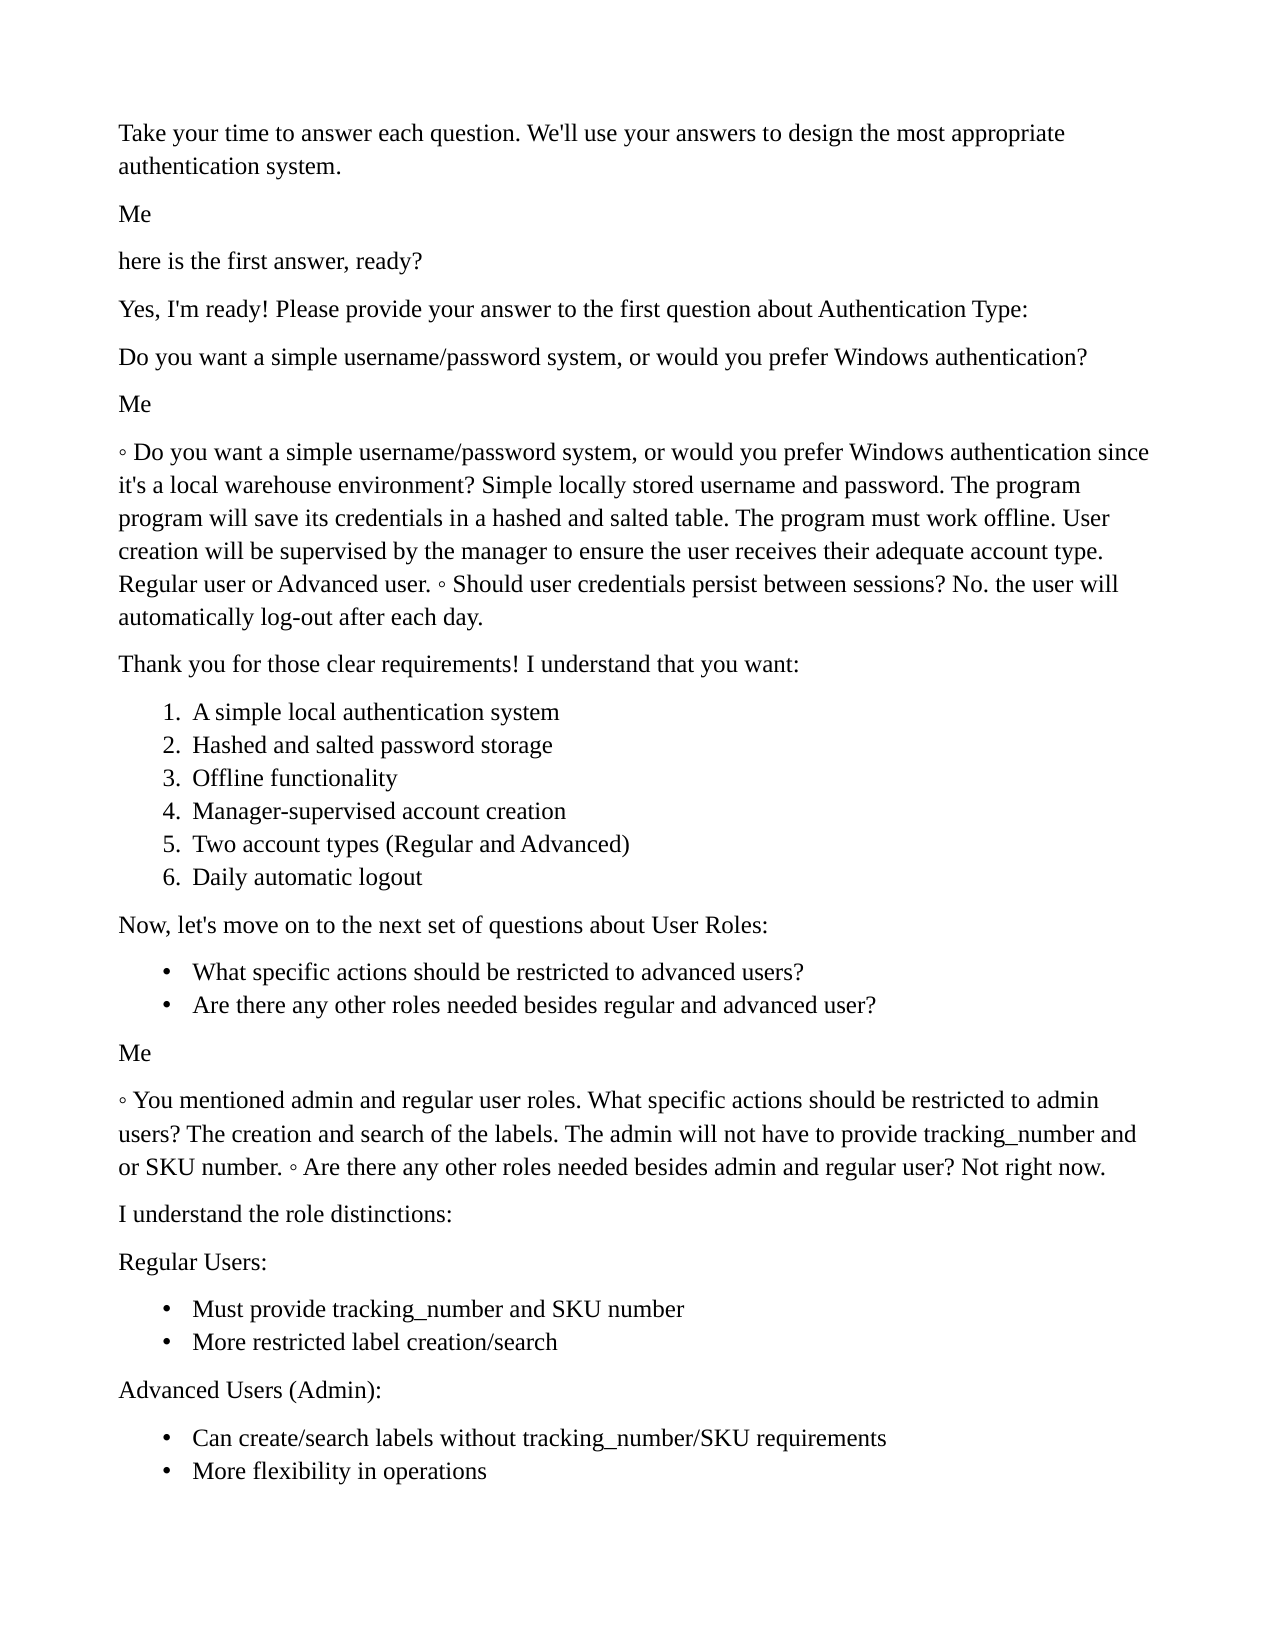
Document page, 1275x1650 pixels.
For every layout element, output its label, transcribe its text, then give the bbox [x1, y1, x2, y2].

list Manager-supervised account creation [162, 796, 1157, 825]
text Now, let's move on to the next set of questions about User Roles: [118, 910, 1157, 938]
list Daily automatic logout [162, 862, 1157, 891]
text ◦ You mentioned admin and regular user roles. What specific actions should be restricted to admin users? The creation and search of the labels. The admin will not have to provide tracking_number and or SKU number. ◦ Are there any other roles needed besides admin and regular user? Not right now. [118, 1086, 1157, 1180]
text Yes, I'm ready! Please provide your answer to the first question about Authentication Type: [118, 294, 1157, 323]
list Are there any other roles needed besides regular and advanced user? [162, 990, 1157, 1019]
text Me [118, 1038, 1157, 1067]
list Offline functionality [162, 763, 1157, 792]
list More restricted label creation/search [162, 1327, 1157, 1356]
list A simple local authentication system [162, 697, 1157, 726]
text here is the first answer, ready? [118, 246, 1157, 275]
text Take your time to answer each question. We'll use your answers to design the most appropriate authentication system. [118, 118, 1157, 180]
list Hashed and salted password storage [162, 730, 1157, 759]
list Two account types (Regular and Advanced) [162, 829, 1157, 858]
list Can create/search labels without tracking_number/SKU requirements [162, 1423, 1157, 1451]
text Advanced Users (Admin): [118, 1375, 1157, 1404]
text Me [118, 199, 1157, 227]
text Me [118, 389, 1157, 418]
text Regular Users: [118, 1247, 1157, 1276]
text I understand the role distinctions: [118, 1199, 1157, 1228]
text ◦ Do you want a simple username/password system, or would you prefer Windows authentication since it's a local warehouse environment? Simple locally stored username and password. The program program will save its credentials in a hashed and salted table. The program must work offline. User creation will be supervised by the manager to ensure the user receives their adequate account type. Regular user or Advanced user. ◦ Should user credentials persist between sessions? No. the user will automatically log-out after each day. [118, 437, 1157, 631]
list Must provide tracking_number and SKU number [162, 1294, 1157, 1323]
text Do you want a simple username/password system, or would you prefer Windows authentication? [118, 342, 1157, 370]
text Thank you for those clear requirements! I understand that you want: [118, 649, 1157, 678]
list More flexibility in operations [162, 1456, 1157, 1484]
list What specific actions should be restricted to advanced users? [162, 957, 1157, 986]
